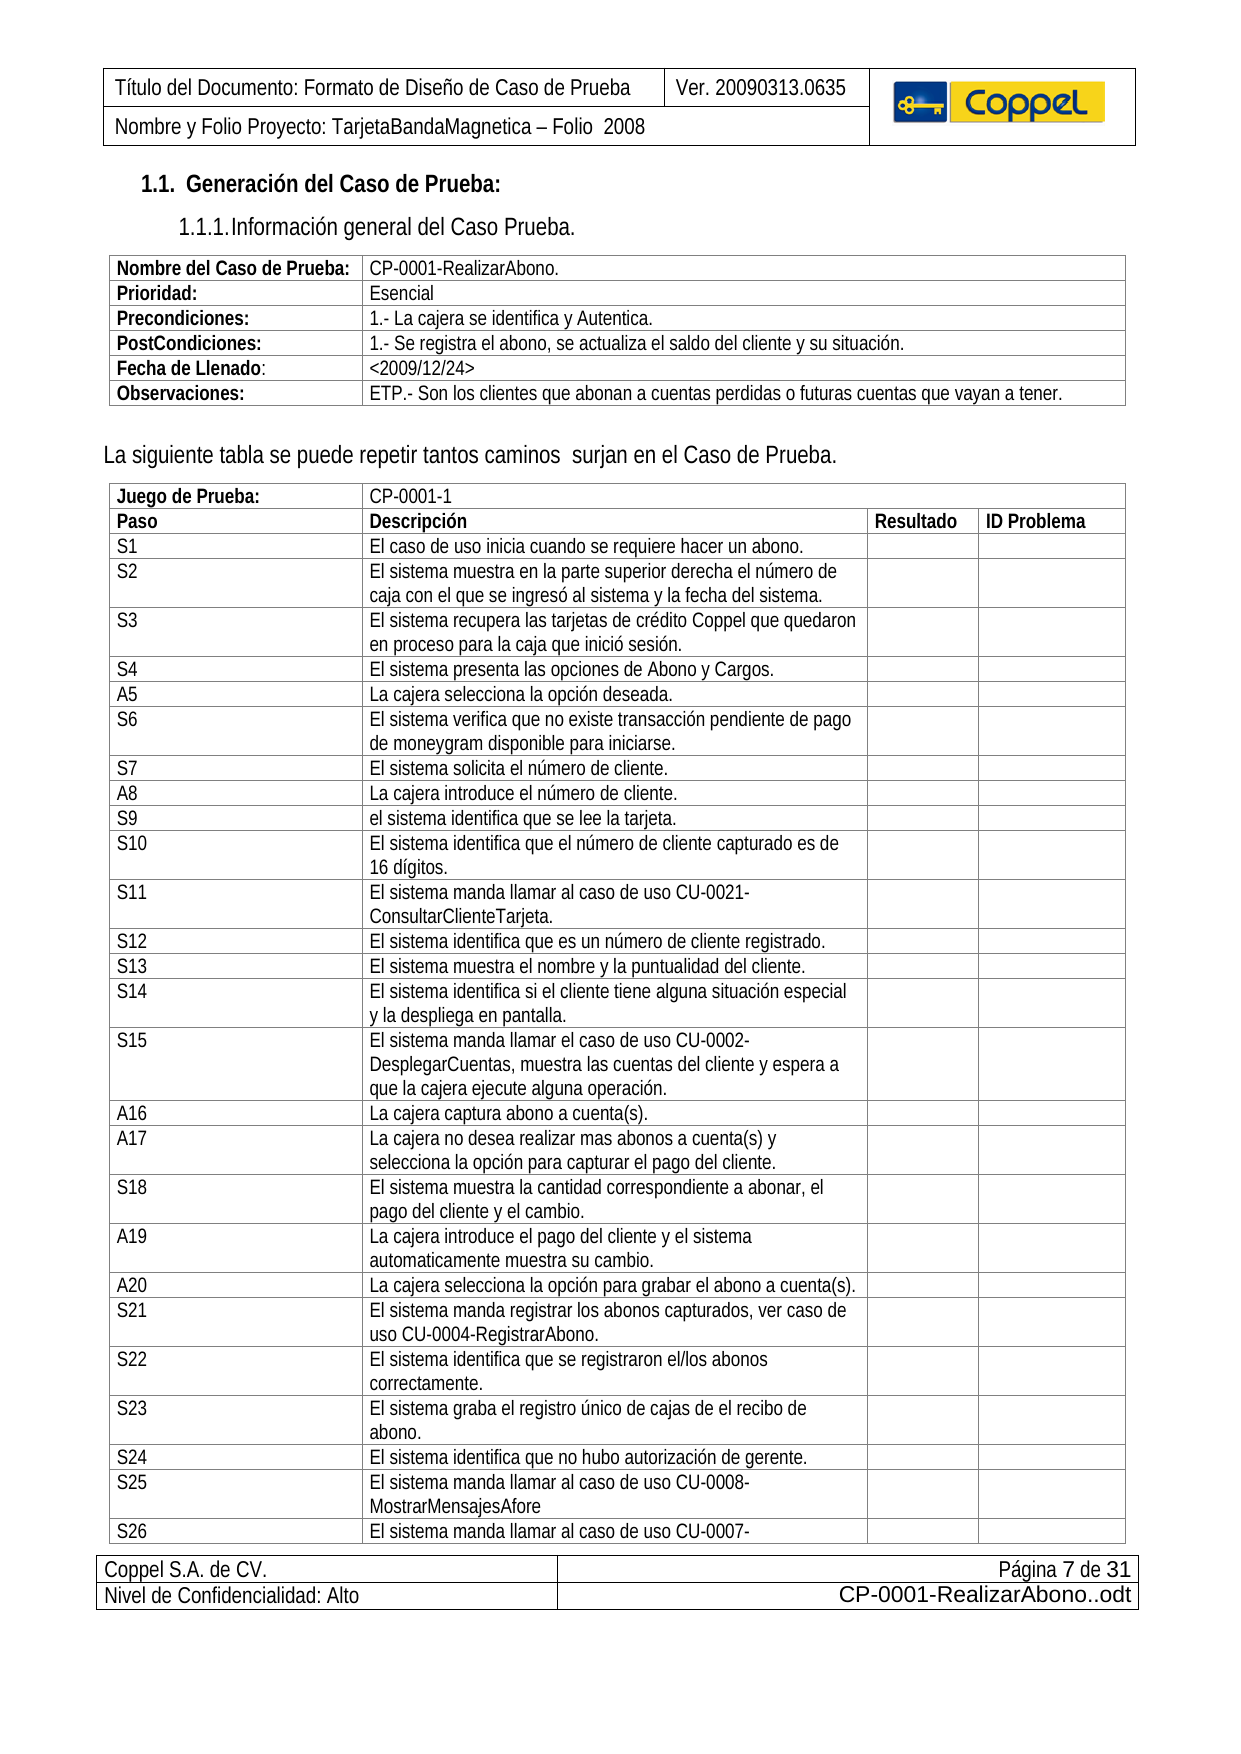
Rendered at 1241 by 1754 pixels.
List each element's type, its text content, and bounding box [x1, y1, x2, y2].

table_cell [868, 954, 978, 978]
table_cell La cajera selecciona la opción deseada. [363, 682, 867, 706]
table_cell S15 [110, 1028, 362, 1100]
table_cell PostCondiciones: [110, 331, 362, 355]
table_cell [979, 707, 1125, 755]
table_cell S6 [110, 707, 362, 755]
table_cell [979, 806, 1125, 830]
table_header Juego de Prueba: [110, 484, 362, 508]
list Información general del Caso Prueba. [178, 212, 1131, 240]
table_cell Esencial [363, 281, 1125, 305]
table_cell S13 [110, 954, 362, 978]
table_cell S18 [110, 1175, 362, 1223]
table_cell S10 [110, 831, 362, 879]
table_cell S1 [110, 534, 362, 558]
table_cell El sistema manda llamar al caso de uso CU-0021-ConsultarClienteTarjeta. [363, 880, 867, 928]
table_cell [868, 1347, 978, 1395]
table_cell [868, 880, 978, 928]
table_cell Resultado [868, 509, 978, 533]
table_cell El sistema manda registrar los abonos capturados, ver caso de uso CU-0004-RegistrarAbono. [363, 1298, 867, 1346]
table_cell S23 [110, 1396, 362, 1444]
table_cell [868, 1175, 978, 1223]
table_cell [979, 1445, 1125, 1469]
table_cell S2 [110, 559, 362, 607]
table_cell El sistema muestra en la parte superior derecha el número de caja con el que se ingresó al sistema y la fecha del sistema. [363, 559, 867, 607]
table_cell S24 [110, 1445, 362, 1469]
table_cell El sistema recupera las tarjetas de crédito Coppel que quedaron en proceso para la caja que inició sesión. [363, 608, 867, 656]
table_cell [868, 806, 978, 830]
table_cell S21 [110, 1298, 362, 1346]
table_cell [868, 1273, 978, 1297]
table_cell ETP.- Son los clientes que abonan a cuentas perdidas o futuras cuentas que vayan a tener. [363, 381, 1125, 405]
table_cell [979, 781, 1125, 805]
table_cell [868, 979, 978, 1027]
table_cell [868, 1445, 978, 1469]
table_cell Precondiciones: [110, 306, 362, 330]
table_cell El sistema identifica que se registraron el/los abonos correctamente. [363, 1347, 867, 1395]
table_cell S3 [110, 608, 362, 656]
table_cell S11 [110, 880, 362, 928]
table_cell Prioridad: [110, 281, 362, 305]
table_cell [979, 1396, 1125, 1444]
table_cell La cajera introduce el número de cliente. [363, 781, 867, 805]
table_cell El caso de uso inicia cuando se requiere hacer un abono. [363, 534, 867, 558]
table_cell A16 [110, 1101, 362, 1125]
table_cell A17 [110, 1126, 362, 1174]
table_cell La cajera selecciona la opción para grabar el abono a cuenta(s). [363, 1273, 867, 1297]
table_cell [868, 559, 978, 607]
table_cell el sistema identifica que se lee la tarjeta. [363, 806, 867, 830]
table_cell El sistema identifica que el número de cliente capturado es de 16 dígitos. [363, 831, 867, 879]
table_cell S4 [110, 657, 362, 681]
table_cell [868, 1298, 978, 1346]
table_cell [868, 1028, 978, 1100]
list Generación del Caso de Prueba: [141, 169, 1131, 197]
table_cell [868, 756, 978, 780]
table_cell [979, 1028, 1125, 1100]
table_cell El sistema manda llamar el caso de uso CU-0002-DesplegarCuentas, muestra las cuentas del cliente y espera a que la cajera ejecute alguna operación. [363, 1028, 867, 1100]
table_cell [979, 954, 1125, 978]
table_cell [979, 1101, 1125, 1125]
table_cell El sistema presenta las opciones de Abono y Cargos. [363, 657, 867, 681]
table_cell El sistema verifica que no existe transacción pendiente de pago de moneygram disponible para iniciarse. [363, 707, 867, 755]
table_cell [868, 781, 978, 805]
table_cell A19 [110, 1224, 362, 1272]
table_cell [868, 1470, 978, 1518]
table_cell [979, 559, 1125, 607]
table_cell [979, 880, 1125, 928]
table_cell [979, 831, 1125, 879]
table_cell El sistema manda llamar al caso de uso CU-0008-MostrarMensajesAfore [363, 1470, 867, 1518]
table_cell [868, 707, 978, 755]
table_cell [868, 682, 978, 706]
table_cell [979, 682, 1125, 706]
table_cell [868, 1101, 978, 1125]
table_cell La cajera introduce el pago del cliente y el sistema automaticamente muestra su cambio. [363, 1224, 867, 1272]
table_cell 1.- Se registra el abono, se actualiza el saldo del cliente y su situación. [363, 331, 1125, 355]
table_cell [868, 657, 978, 681]
table_cell El sistema muestra la cantidad correspondiente a abonar, el pago del cliente y el cambio. [363, 1175, 867, 1223]
table_cell [979, 929, 1125, 953]
table_cell A20 [110, 1273, 362, 1297]
table_cell [979, 1273, 1125, 1297]
table_cell [979, 608, 1125, 656]
table_cell El sistema identifica que no hubo autorización de gerente. [363, 1445, 867, 1469]
table_cell [868, 1126, 978, 1174]
table_cell [979, 1470, 1125, 1518]
table_cell La cajera captura abono a cuenta(s). [363, 1101, 867, 1125]
table_cell El sistema solicita el número de cliente. [363, 756, 867, 780]
table_cell S22 [110, 1347, 362, 1395]
table_cell El sistema identifica que es un número de cliente registrado. [363, 929, 867, 953]
table_cell [868, 534, 978, 558]
table_header Nombre del Caso de Prueba: [110, 256, 362, 280]
table_cell [979, 1347, 1125, 1395]
table_cell El sistema manda llamar al caso de uso CU-0007- [363, 1519, 867, 1543]
table_cell [979, 979, 1125, 1027]
table_cell [868, 1396, 978, 1444]
table_cell Fecha de Llenado: [110, 356, 362, 380]
table_cell [868, 608, 978, 656]
table_cell <2009/12/24> [363, 356, 1125, 380]
table_cell [868, 831, 978, 879]
table_header CP-0001-RealizarAbono. [363, 256, 1125, 280]
table_cell S12 [110, 929, 362, 953]
table_cell [979, 1519, 1125, 1543]
table_cell La cajera no desea realizar mas abonos a cuenta(s) y selecciona la opción para capturar el pago del cliente. [363, 1126, 867, 1174]
table_cell S14 [110, 979, 362, 1027]
table_cell A5 [110, 682, 362, 706]
table_cell [979, 1175, 1125, 1223]
table_cell [979, 534, 1125, 558]
table_cell S26 [110, 1519, 362, 1543]
table_cell Observaciones: [110, 381, 362, 405]
table_cell Descripción [363, 509, 867, 533]
text La siguiente tabla se puede repetir tantos caminos surjan en el Caso de Prueba. [103, 440, 1131, 469]
table_cell A8 [110, 781, 362, 805]
table_cell El sistema graba el registro único de cajas de el recibo de abono. [363, 1396, 867, 1444]
table_cell 1.- La cajera se identifica y Autentica. [363, 306, 1125, 330]
table_cell S9 [110, 806, 362, 830]
table_cell [868, 1224, 978, 1272]
table_cell El sistema muestra el nombre y la puntualidad del cliente. [363, 954, 867, 978]
table_cell Paso [110, 509, 362, 533]
table_cell S7 [110, 756, 362, 780]
table_cell ID Problema [979, 509, 1125, 533]
table_cell [979, 1224, 1125, 1272]
table_cell S25 [110, 1470, 362, 1518]
table_header CP-0001-1 [363, 484, 1125, 508]
table_cell [979, 657, 1125, 681]
table_cell [868, 1519, 978, 1543]
table_cell [868, 929, 978, 953]
table_cell [979, 1126, 1125, 1174]
table_cell El sistema identifica si el cliente tiene alguna situación especial y la despliega en pantalla. [363, 979, 867, 1027]
table_cell [979, 756, 1125, 780]
table_cell [979, 1298, 1125, 1346]
